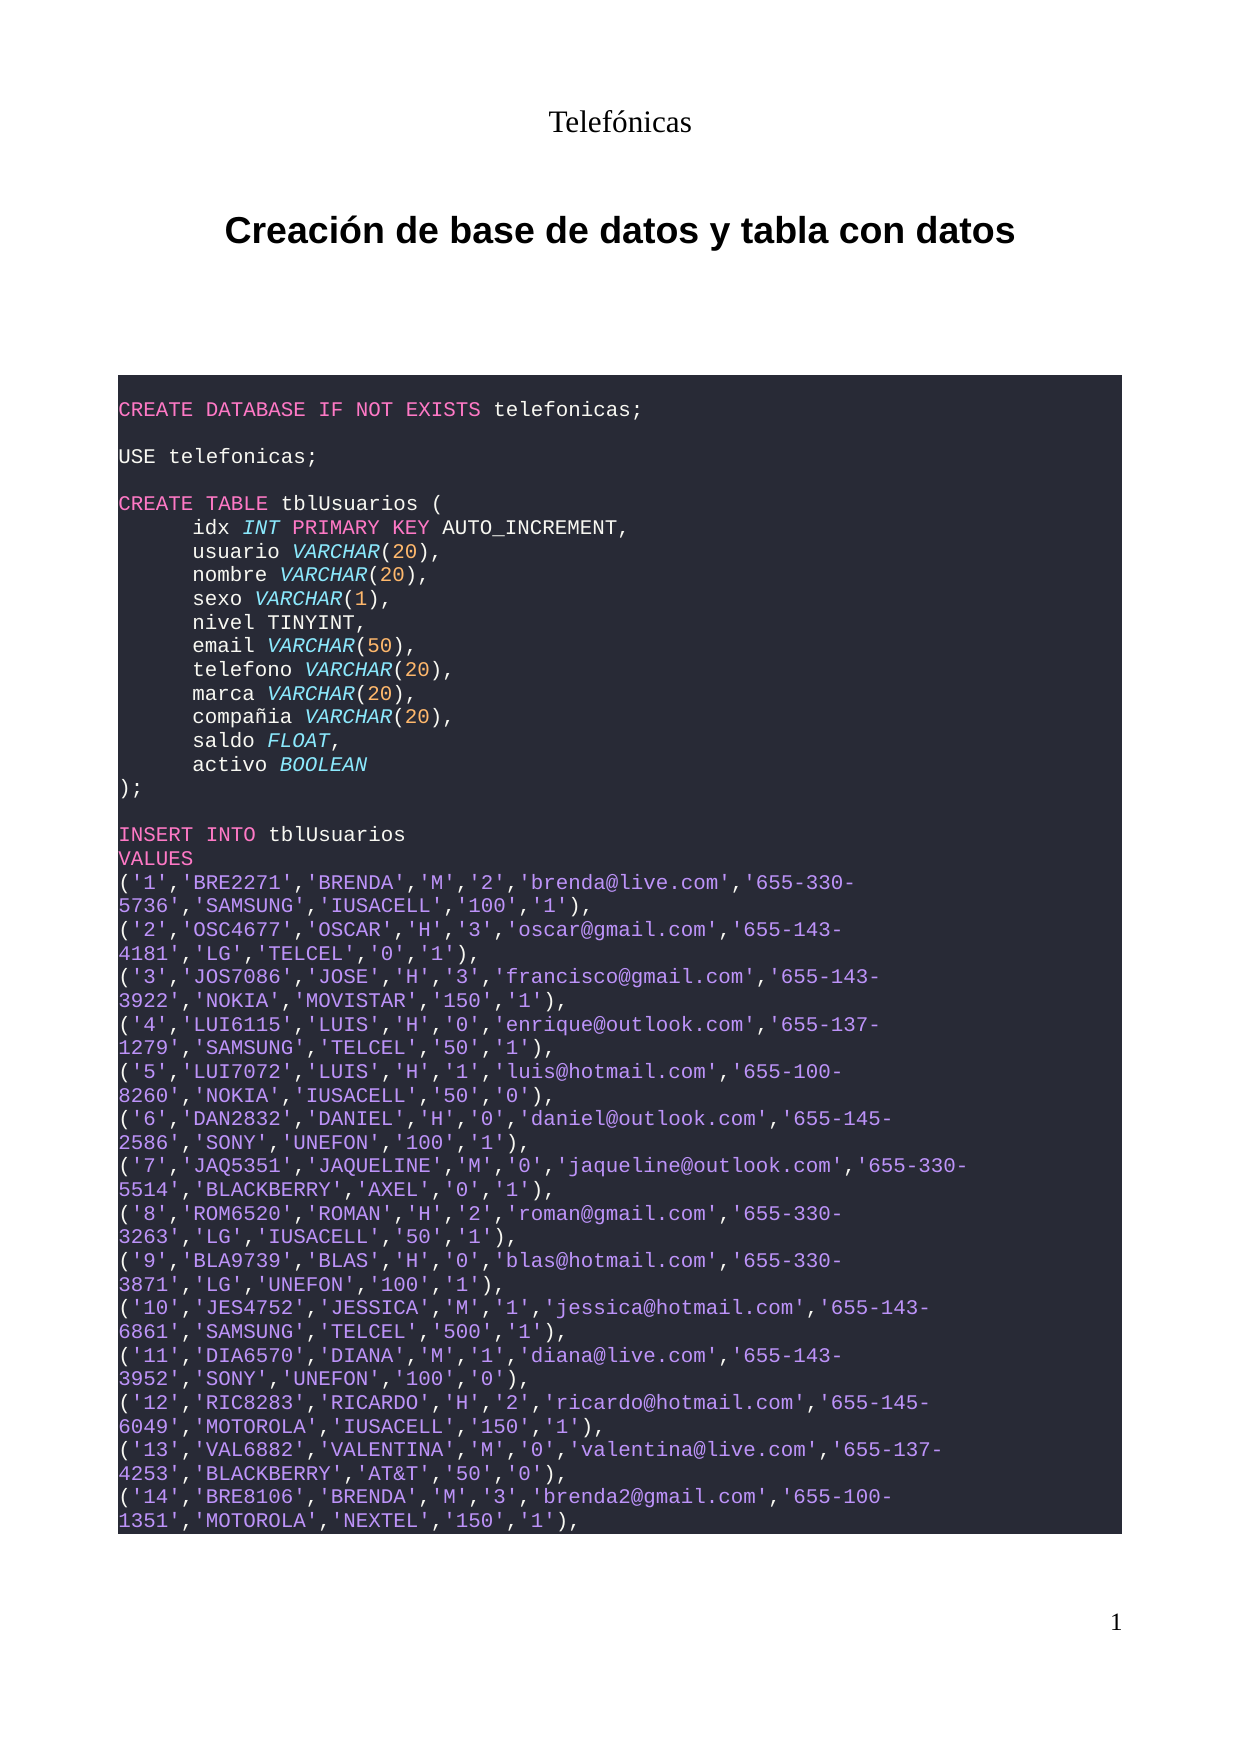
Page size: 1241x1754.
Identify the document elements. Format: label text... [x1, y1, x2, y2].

text CREATE TABLE tblUsuarios ( [118, 493, 1122, 517]
text ); [118, 777, 1122, 801]
text ('5','LUI7072','LUIS','H','1','luis@hotmail.com','655-100-8260','NOKIA','IUSACELL','50','0'), [118, 1061, 1122, 1108]
text VALUES [118, 848, 1122, 872]
text activo BOOLEAN [118, 753, 1122, 777]
text ('13','VAL6882','VALENTINA','M','0','valentina@live.com','655-137-4253','BLACKBERRY','AT&T','50','0'), [118, 1439, 1122, 1487]
text compañia VARCHAR(20), [118, 706, 1122, 730]
text ('1','BRE2271','BRENDA','M','2','brenda@live.com','655-330-5736','SAMSUNG','IUSACELL','100','1'), [118, 872, 1122, 919]
text ('9','BLA9739','BLAS','H','0','blas@hotmail.com','655-330-3871','LG','UNEFON','100','1'), [118, 1250, 1122, 1297]
text CREATE DATABASE IF NOT EXISTS telefonicas; [118, 399, 1122, 422]
text ('2','OSC4677','OSCAR','H','3','oscar@gmail.com','655-143-4181','LG','TELCEL','0','1'), [118, 919, 1122, 966]
text ('10','JES4752','JESSICA','M','1','jessica@hotmail.com','655-143-6861','SAMSUNG','TELCEL','500','1'), [118, 1297, 1122, 1345]
text ('3','JOS7086','JOSE','H','3','francisco@gmail.com','655-143-3922','NOKIA','MOVISTAR','150','1'), [118, 966, 1122, 1014]
text telefono VARCHAR(20), [118, 659, 1122, 683]
text marca VARCHAR(20), [118, 683, 1122, 706]
text email VARCHAR(50), [118, 635, 1122, 659]
text ('6','DAN2832','DANIEL','H','0','daniel@outlook.com','655-145-2586','SONY','UNEFON','100','1'), [118, 1108, 1122, 1156]
text ('8','ROM6520','ROMAN','H','2','roman@gmail.com','655-330-3263','LG','IUSACELL','50','1'), [118, 1203, 1122, 1250]
text USE telefonicas; [118, 446, 1122, 470]
text usuario VARCHAR(20), [118, 541, 1122, 564]
subtitle Creación de base de datos y tabla con datos [118, 208, 1122, 251]
text idx INT PRIMARY KEY AUTO_INCREMENT, [118, 517, 1122, 541]
text ('7','JAQ5351','JAQUELINE','M','0','jaqueline@outlook.com','655-330-5514','BLACKBERRY','AXEL','0','1'), [118, 1156, 1122, 1203]
text nivel TINYINT, [118, 612, 1122, 635]
text saldo FLOAT, [118, 730, 1122, 753]
text ('11','DIA6570','DIANA','M','1','diana@live.com','655-143-3952','SONY','UNEFON','100','0'), [118, 1345, 1122, 1392]
text sexo VARCHAR(1), [118, 588, 1122, 612]
text ('12','RIC8283','RICARDO','H','2','ricardo@hotmail.com','655-145-6049','MOTOROLA','IUSACELL','150','1'), [118, 1392, 1122, 1439]
text INSERT INTO tblUsuarios [118, 824, 1122, 848]
text nombre VARCHAR(20), [118, 564, 1122, 588]
text ('4','LUI6115','LUIS','H','0','enrique@outlook.com','655-137-1279','SAMSUNG','TELCEL','50','1'), [118, 1014, 1122, 1061]
text ('14','BRE8106','BRENDA','M','3','brenda2@gmail.com','655-100-1351','MOTOROLA','NEXTEL','150','1'), [118, 1487, 1122, 1534]
